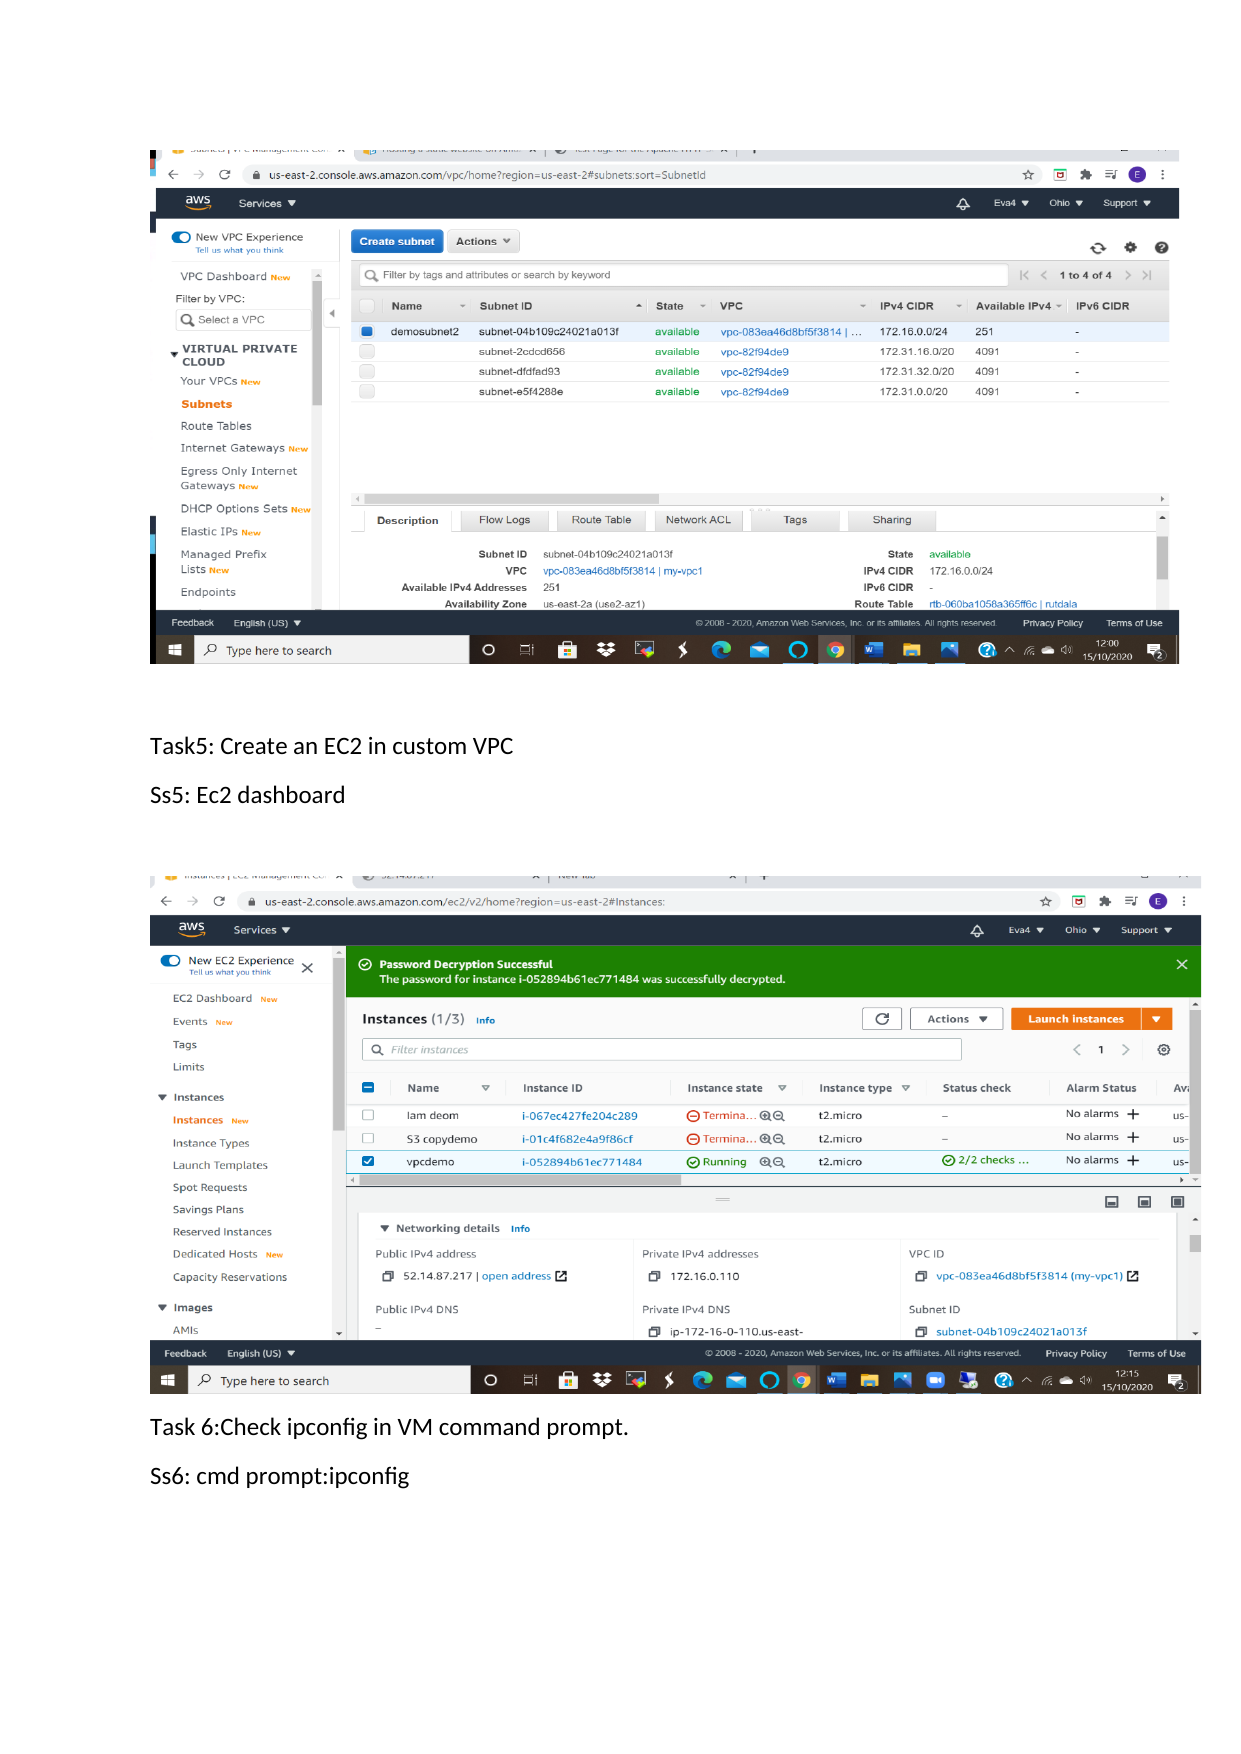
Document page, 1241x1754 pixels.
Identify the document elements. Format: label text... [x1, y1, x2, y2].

text Task5: Create an EC2 in custom VPC [150, 730, 1090, 761]
text Ss6: cmd prompt:ipconfig [150, 1460, 1090, 1490]
text Ss5: Ec2 dashboard [150, 779, 1090, 809]
text Task 6:Check ipconfig in VM command prompt. [150, 1411, 1090, 1442]
